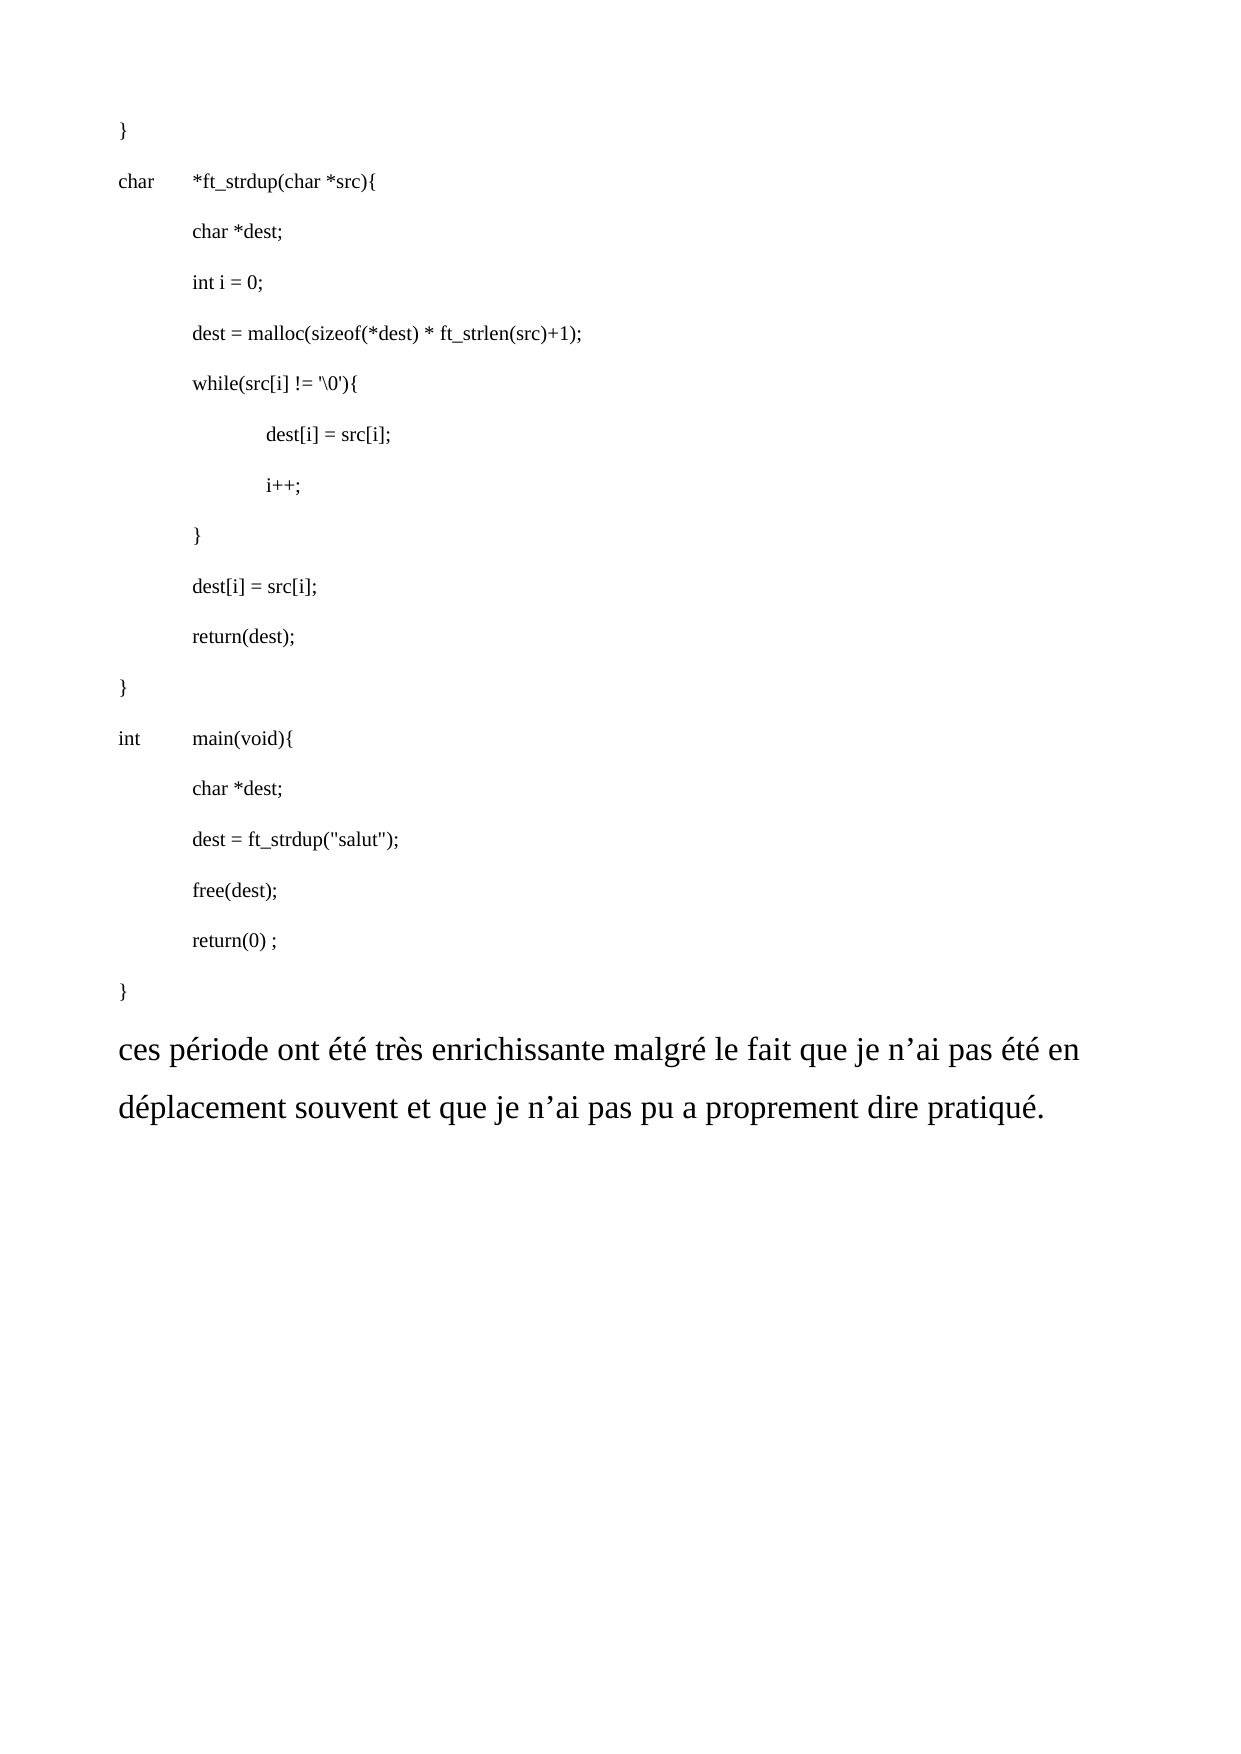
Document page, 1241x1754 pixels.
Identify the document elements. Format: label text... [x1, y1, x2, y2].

text dest[i] = src[i]; [118, 422, 1122, 446]
text dest[i] = src[i]; [118, 574, 1122, 598]
text i++; [118, 472, 1122, 497]
text dest = malloc(sizeof(*dest) * ft_strlen(src)+1); [118, 321, 1122, 345]
text int main(void){ [118, 726, 1122, 750]
text } [118, 979, 1122, 1003]
text free(dest); [118, 877, 1122, 902]
text char *ft_strdup(char *src){ [118, 169, 1122, 193]
text ces période ont été très enrichissante malgré le fait que je n’ai pas été en déplacement souvent et que je n’ai pas pu a proprement dire pratiqué. [118, 1029, 1122, 1125]
text } [118, 523, 1122, 547]
text char *dest; [118, 776, 1122, 800]
text char *dest; [118, 219, 1122, 243]
text } [118, 675, 1122, 699]
text int i = 0; [118, 270, 1122, 294]
text return(0) ; [118, 928, 1122, 952]
text } [118, 118, 1122, 142]
text return(dest); [118, 624, 1122, 648]
text while(src[i] != '\0'){ [118, 371, 1122, 395]
text dest = ft_strdup("salut"); [118, 827, 1122, 851]
